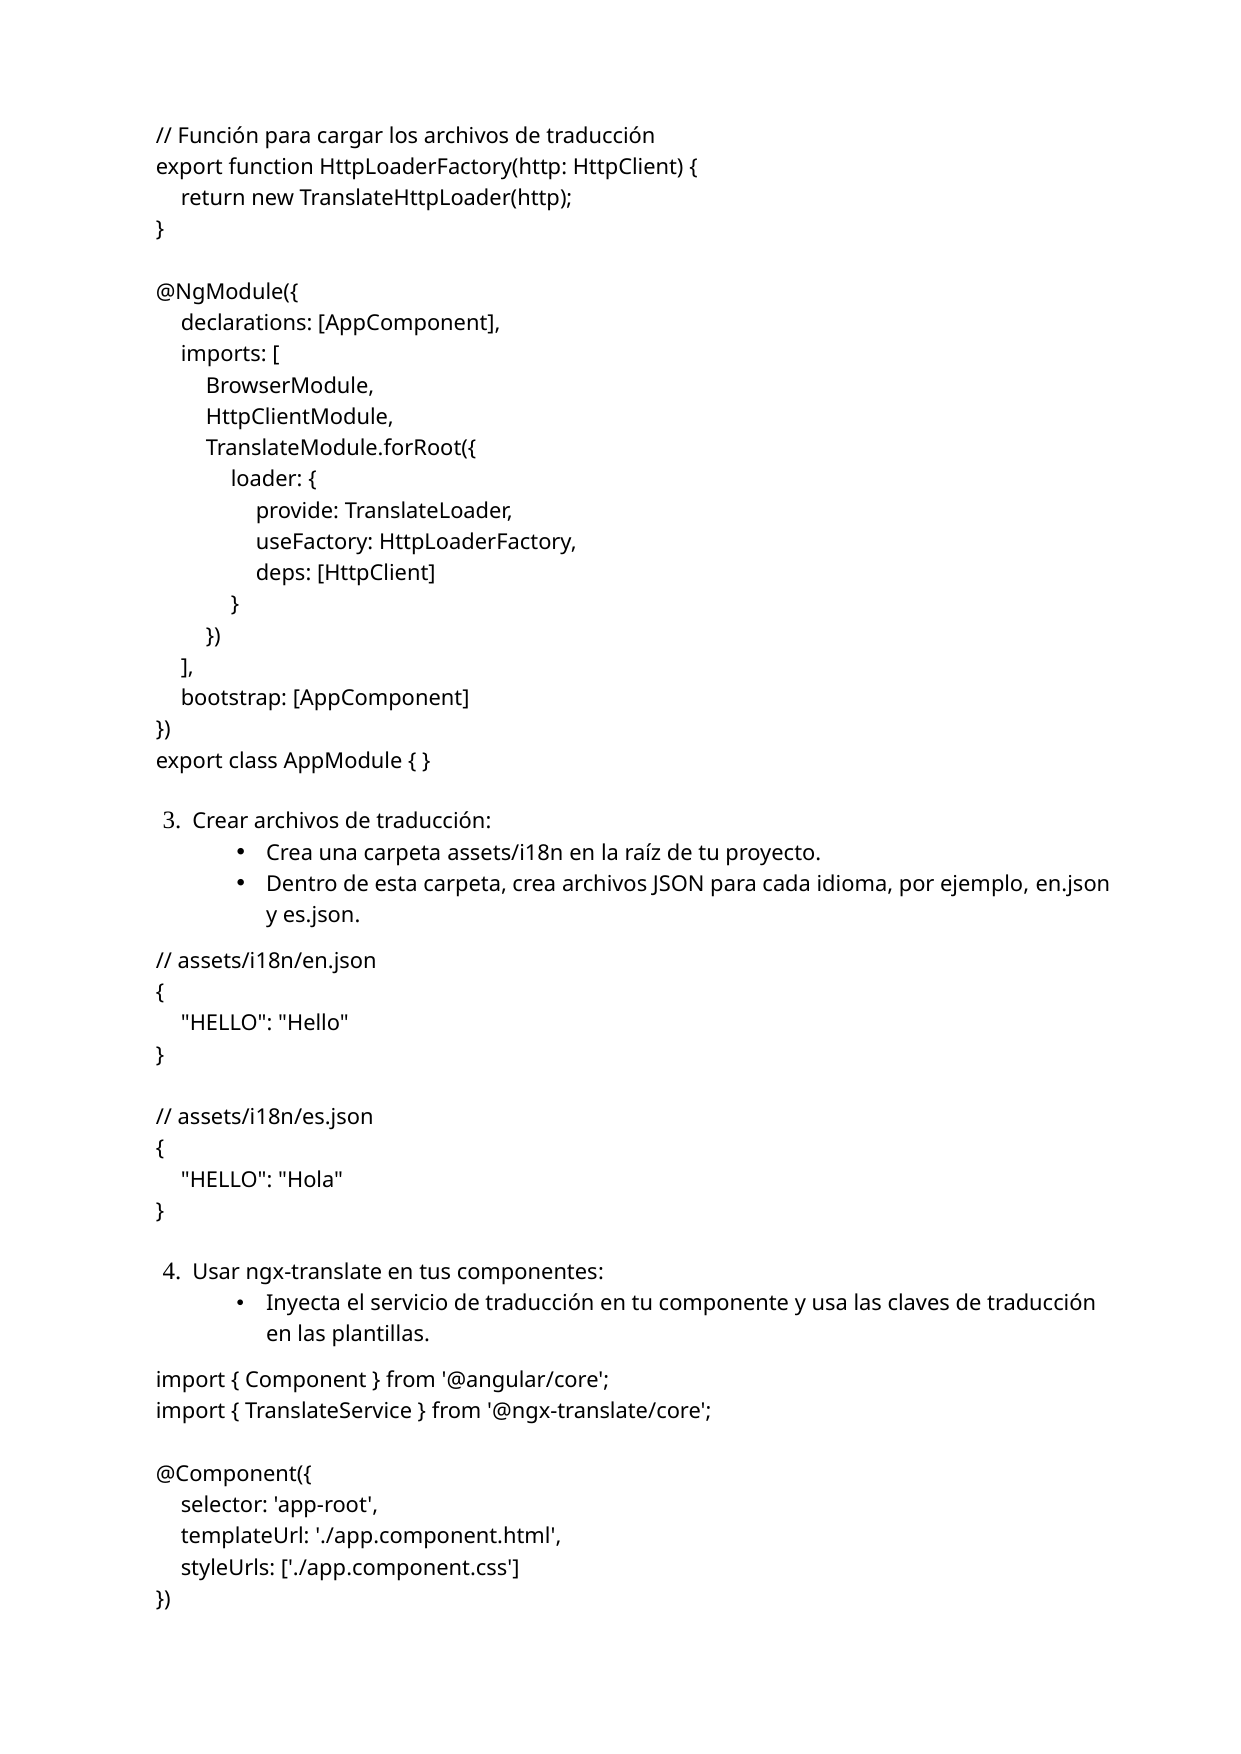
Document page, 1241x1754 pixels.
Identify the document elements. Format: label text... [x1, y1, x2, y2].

text } [118, 587, 1122, 618]
text import { Component } from '@angular/core'; [118, 1362, 1122, 1394]
text templateUrl: './app.component.html', [118, 1519, 1122, 1550]
text TranslateModule.forRoot({ [118, 431, 1122, 462]
text export function HttpLoaderFactory(http: HttpClient) { [118, 149, 1122, 181]
text ], [118, 649, 1122, 681]
text provide: TranslateLoader, [118, 493, 1122, 524]
text useFactory: HttpLoaderFactory, [118, 524, 1122, 556]
text return new TranslateHttpLoader(http); [118, 181, 1122, 212]
text import { TranslateService } from '@ngx-translate/core'; [118, 1394, 1122, 1425]
text export class AppModule { } [118, 743, 1122, 774]
text "HELLO": "Hello" [118, 1006, 1122, 1037]
text bootstrap: [AppComponent] [118, 681, 1122, 712]
text HttpClientModule, [118, 399, 1122, 431]
list Crea una carpeta assets/i18n en la raíz de tu proyecto. [236, 835, 1122, 866]
text deps: [HttpClient] [118, 556, 1122, 587]
text styleUrls: ['./app.component.css'] [118, 1550, 1122, 1581]
text } [118, 212, 1122, 243]
text }) [118, 618, 1122, 649]
text loader: { [118, 462, 1122, 493]
list Crear archivos de traducción: [162, 804, 1122, 835]
list Dentro de esta carpeta, crea archivos JSON para cada idioma, por ejemplo, en.json y es.json. [236, 866, 1122, 929]
text // Función para cargar los archivos de traducción [118, 118, 1122, 149]
text // assets/i18n/es.json [118, 1100, 1122, 1131]
text @Component({ [118, 1456, 1122, 1487]
text BrowserModule, [118, 368, 1122, 399]
text declarations: [AppComponent], [118, 306, 1122, 337]
text imports: [ [118, 337, 1122, 368]
text // assets/i18n/en.json [118, 943, 1122, 975]
text { [118, 1131, 1122, 1162]
text { [118, 975, 1122, 1006]
list Usar ngx-translate en tus componentes: [162, 1254, 1122, 1285]
text @NgModule({ [118, 274, 1122, 306]
text }) [118, 712, 1122, 743]
text selector: 'app-root', [118, 1487, 1122, 1519]
text } [118, 1037, 1122, 1068]
text "HELLO": "Hola" [118, 1162, 1122, 1193]
text } [118, 1193, 1122, 1225]
list Inyecta el servicio de traducción en tu componente y usa las claves de traducción en las plantillas. [236, 1285, 1122, 1348]
text }) [118, 1581, 1122, 1612]
